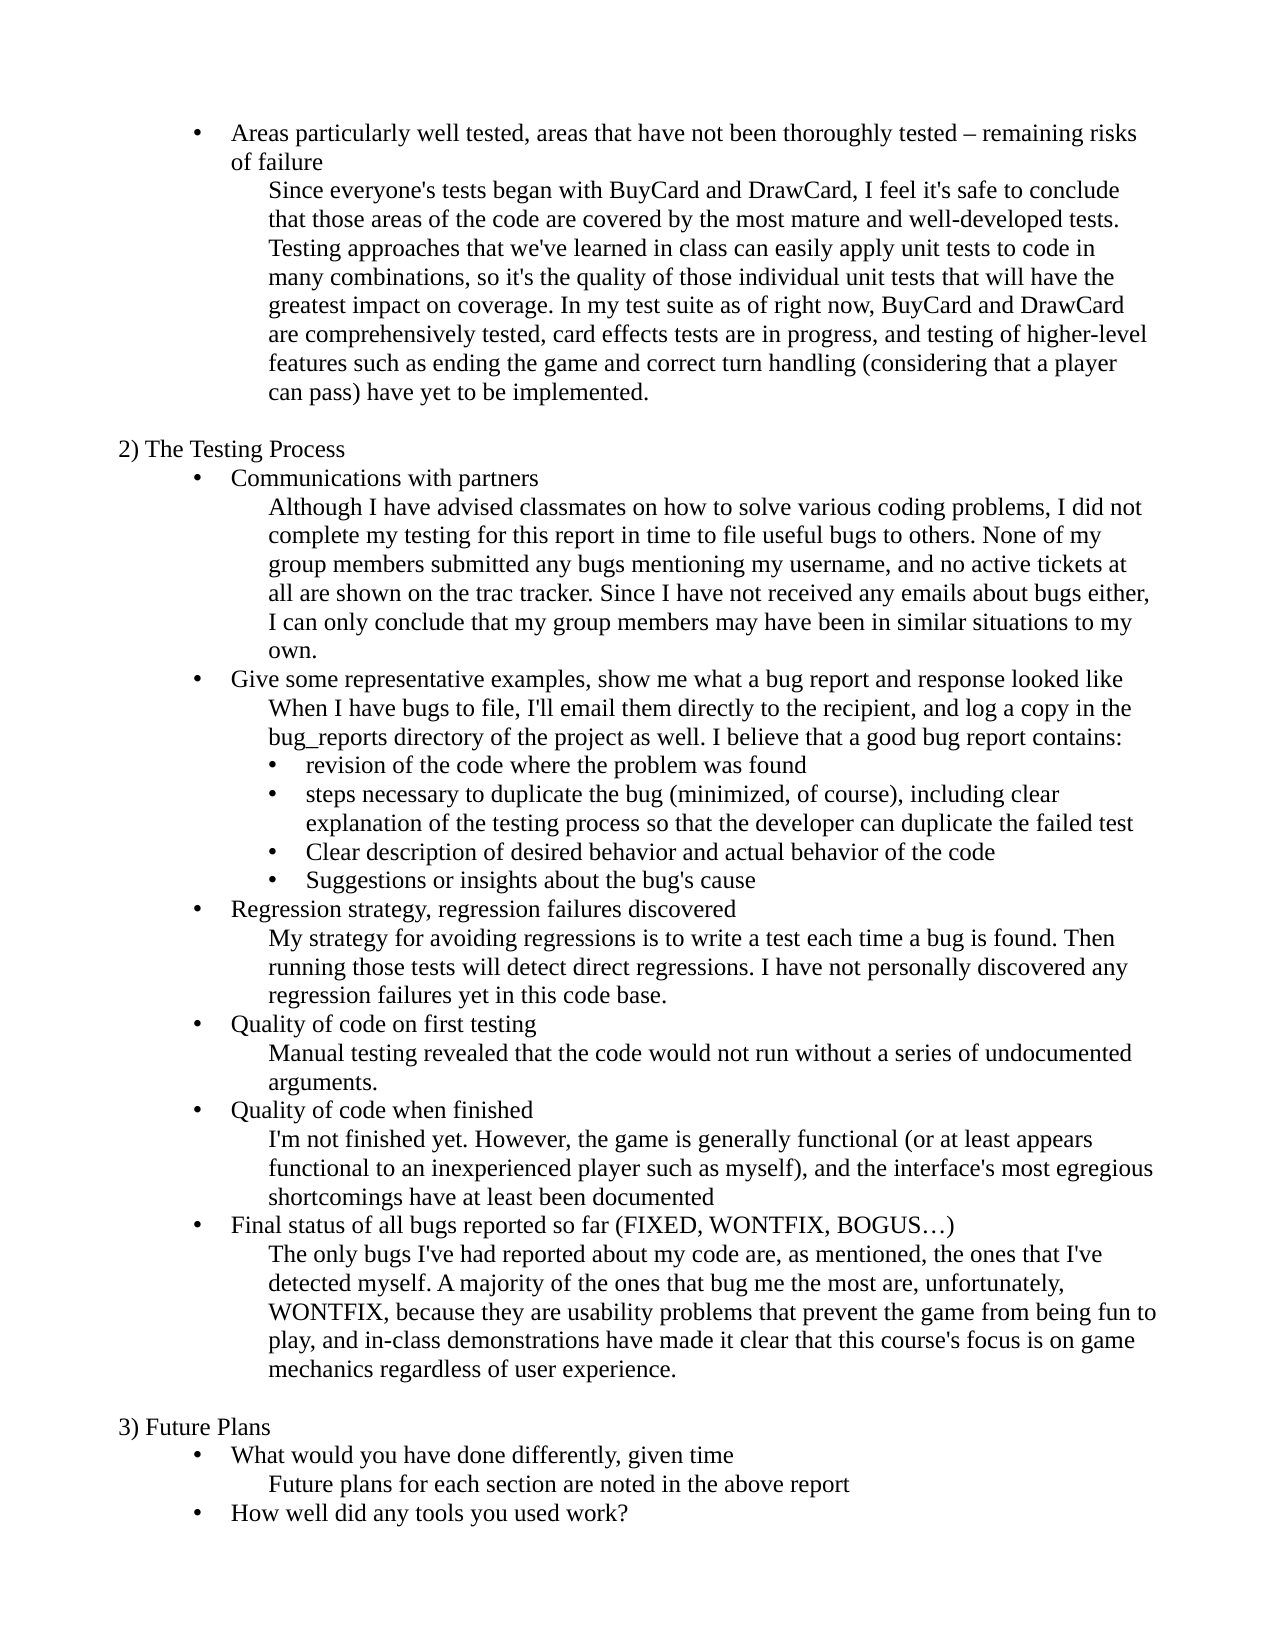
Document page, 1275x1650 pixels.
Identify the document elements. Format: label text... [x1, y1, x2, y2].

list Final status of all bugs reported so far (FIXED, WONTFIX, BOGUS…) [193, 1211, 1157, 1239]
list Future plans for each section are noted in the above report [231, 1469, 1157, 1498]
text 2) The Testing Process [118, 434, 1157, 463]
list Manual testing revealed that the code would not run without a series of undocumented arguments. [231, 1038, 1157, 1096]
list Clear description of desired behavior and actual behavior of the code [268, 837, 1157, 866]
list How well did any tools you used work? [193, 1498, 1157, 1527]
list Regression strategy, regression failures discovered [193, 894, 1157, 923]
list Give some representative examples, show me what a bug report and response looked like [193, 664, 1157, 693]
list I'm not finished yet. However, the game is generally functional (or at least appears functional to an inexperienced player such as myself), and the interface's most egregious shortcomings have at least been documented [231, 1124, 1157, 1211]
list The only bugs I've had reported about my code are, as mentioned, the ones that I've detected myself. A majority of the ones that bug me the most are, unfortunately, WONTFIX, because they are usability problems that prevent the game from being fun to play, and in-class demonstrations have made it clear that this course's focus is on game mechanics regardless of user experience. [231, 1239, 1157, 1383]
list What would you have done differently, given time [193, 1441, 1157, 1469]
list Suggestions or insights about the bug's cause [268, 866, 1157, 894]
list Areas particularly well tested, areas that have not been thoroughly tested – remaining risks of failure [193, 118, 1157, 176]
text 3) Future Plans [118, 1412, 1157, 1441]
list Quality of code on first testing [193, 1009, 1157, 1038]
list Although I have advised classmates on how to solve various coding problems, I did not complete my testing for this report in time to file useful bugs to others. None of my group members submitted any bugs mentioning my username, and no active tickets at all are shown on the trac tracker. Since I have not received any emails about bugs either, I can only conclude that my group members may have been in similar situations to my own. [231, 492, 1157, 664]
list My strategy for avoiding regressions is to write a test each time a bug is found. Then running those tests will detect direct regressions. I have not personally discovered any regression failures yet in this code base. [231, 923, 1157, 1009]
list Since everyone's tests began with BuyCard and DrawCard, I feel it's safe to conclude that those areas of the code are covered by the most mature and well-developed tests. Testing approaches that we've learned in class can easily apply unit tests to code in many combinations, so it's the quality of those individual unit tests that will have the greatest impact on coverage. In my test suite as of right now, BuyCard and DrawCard are comprehensively tested, card effects tests are in progress, and testing of higher-level features such as ending the game and correct turn handling (considering that a player can pass) have yet to be implemented. [231, 176, 1157, 406]
list Quality of code when finished [193, 1096, 1157, 1124]
list Communications with partners [193, 463, 1157, 492]
list revision of the code where the problem was found [268, 751, 1157, 779]
list steps necessary to duplicate the bug (minimized, of course), including clear explanation of the testing process so that the developer can duplicate the failed test [268, 779, 1157, 837]
list When I have bugs to file, I'll email them directly to the recipient, and log a copy in the bug_reports directory of the project as well. I believe that a good bug report contains: [231, 693, 1157, 751]
